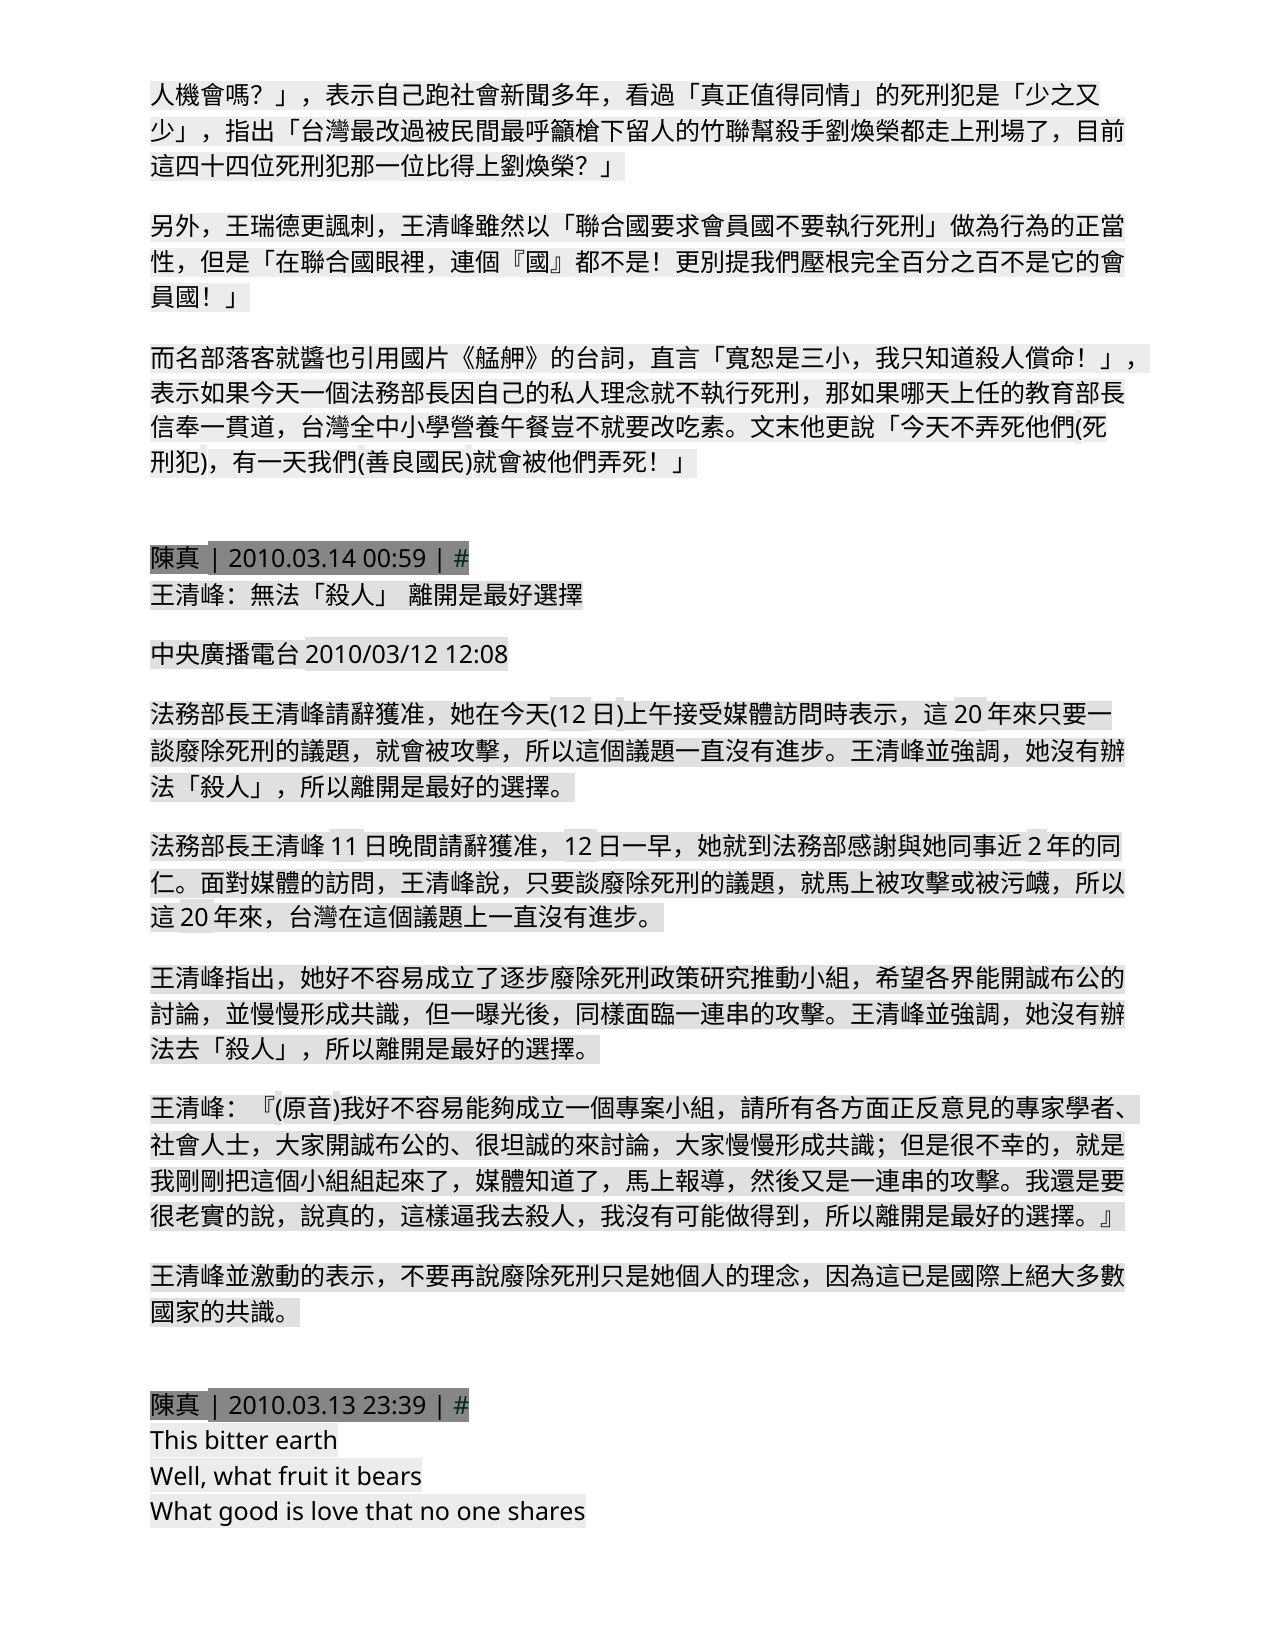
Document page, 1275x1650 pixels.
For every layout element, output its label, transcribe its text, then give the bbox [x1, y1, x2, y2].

text 人機會嗎？」，表示自己跑社會新聞多年，看過「真正值得同情」的死刑犯是「少之又少」，指出「台灣最改過被民間最呼籲槍下留人的竹聯幫殺手劉煥榮都走上刑場了，目前這四十四位死刑犯那一位比得上劉煥榮？」 [150, 75, 1125, 181]
text 另外，王瑞德更諷刺，王清峰雖然以「聯合國要求會員國不要執行死刑」做為行為的正當性，但是「在聯合國眼裡，連個『國』都不是！更別提我們壓根完全百分之百不是它的會員國！」 [150, 206, 1125, 312]
text 王清峰：無法「殺人」 離開是最好選擇 [150, 575, 1125, 610]
text 法務部長王清峰11日晚間請辭獲准，12日一早，她就到法務部感謝與她同事近2年的同仁。面對媒體的訪問，王清峰說，只要談廢除死刑的議題，就馬上被攻擊或被污衊，所以這20年來，台灣在這個議題上一直沒有進步。 [150, 827, 1125, 933]
text 陳真 | 2010.03.13 23:39 | # [150, 1386, 1125, 1422]
text 中央廣播電台2010/03/12 12:08 [150, 635, 1125, 671]
text 法務部長王清峰請辭獲准，她在今天(12日)上午接受媒體訪問時表示，這20年來只要一談廢除死刑的議題，就會被攻擊，所以這個議題一直沒有進步。王清峰並強調，她沒有辦法「殺人」，所以離開是最好的選擇。 [150, 696, 1125, 802]
text 王清峰並激動的表示，不要再說廢除死刑只是她個人的理念，因為這已是國際上絕大多數國家的共識。 [150, 1256, 1125, 1327]
text 而名部落客就醬也引用國片《艋舺》的台詞，直言「寬恕是三小，我只知道殺人償命！」，表示如果今天一個法務部長因自己的私人理念就不執行死刑，那如果哪天上任的教育部長信奉一貫道，台灣全中小學營養午餐豈不就要改吃素。文末他更說「今天不弄死他們(死刑犯)，有一天我們(善良國民)就會被他們弄死！」 [150, 337, 1125, 514]
text 王清峰：『(原音)我好不容易能夠成立一個專案小組，請所有各方面正反意見的專家學者、社會人士，大家開誠布公的、很坦誠的來討論，大家慢慢形成共識；但是很不幸的，就是我剛剛把這個小組組起來了，媒體知道了，馬上報導，然後又是一連串的攻擊。我還是要很老實的說，說真的，這樣逼我去殺人，我沒有可能做得到，所以離開是最好的選擇。』 [150, 1089, 1125, 1231]
text This bitter earth Well, what fruit it bears What good is love that no one shares [150, 1422, 1125, 1528]
text 王清峰指出，她好不容易成立了逐步廢除死刑政策研究推動小組，希望各界能開誠布公的討論，並慢慢形成共識，但一曝光後，同樣面臨一連串的攻擊。王清峰並強調，她沒有辦法去「殺人」，所以離開是最好的選擇。 [150, 958, 1125, 1064]
text 陳真 | 2010.03.14 00:59 | # [150, 539, 1125, 575]
